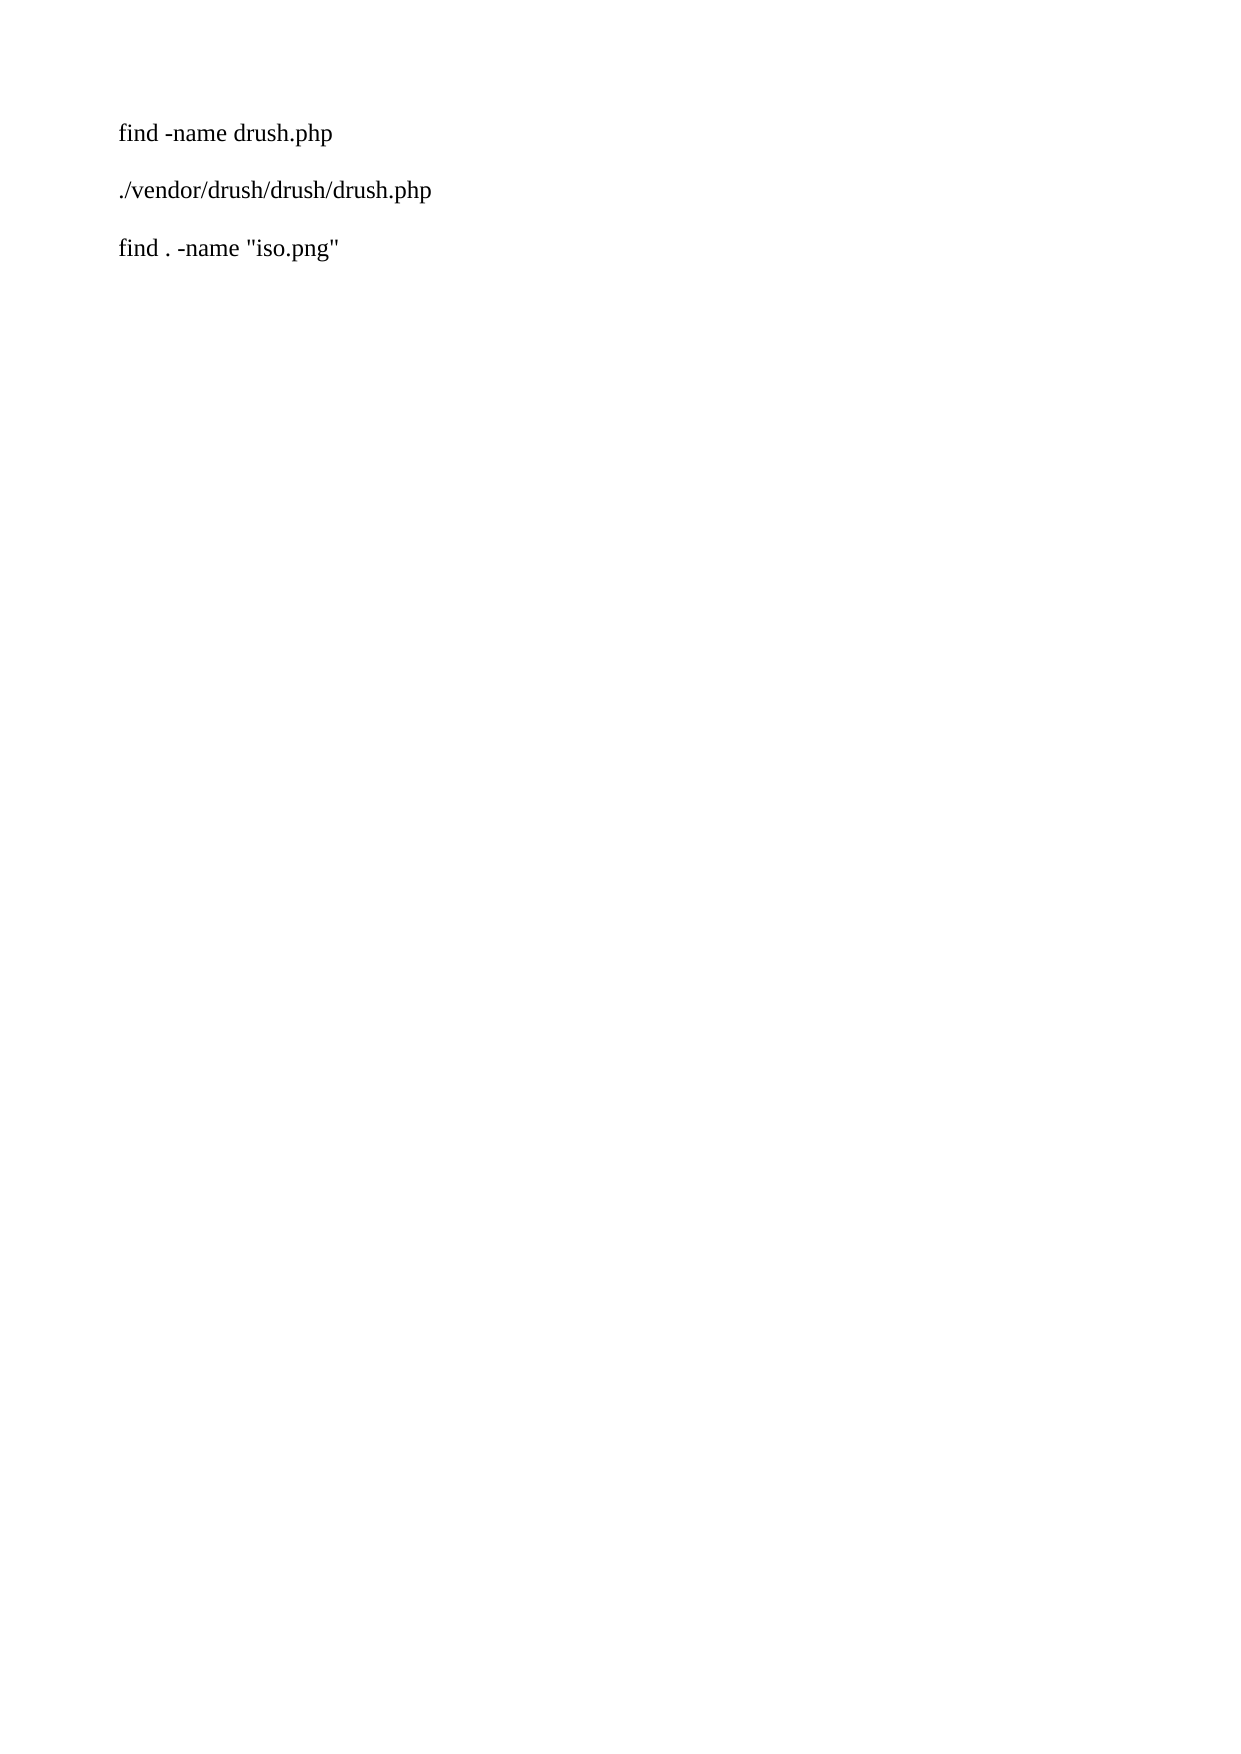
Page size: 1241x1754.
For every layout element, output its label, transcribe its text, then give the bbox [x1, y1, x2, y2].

text find -name drush.php [118, 118, 1122, 147]
text find . -name "iso.png" [118, 233, 1122, 262]
text ./vendor/drush/drush/drush.php [118, 176, 1122, 204]
